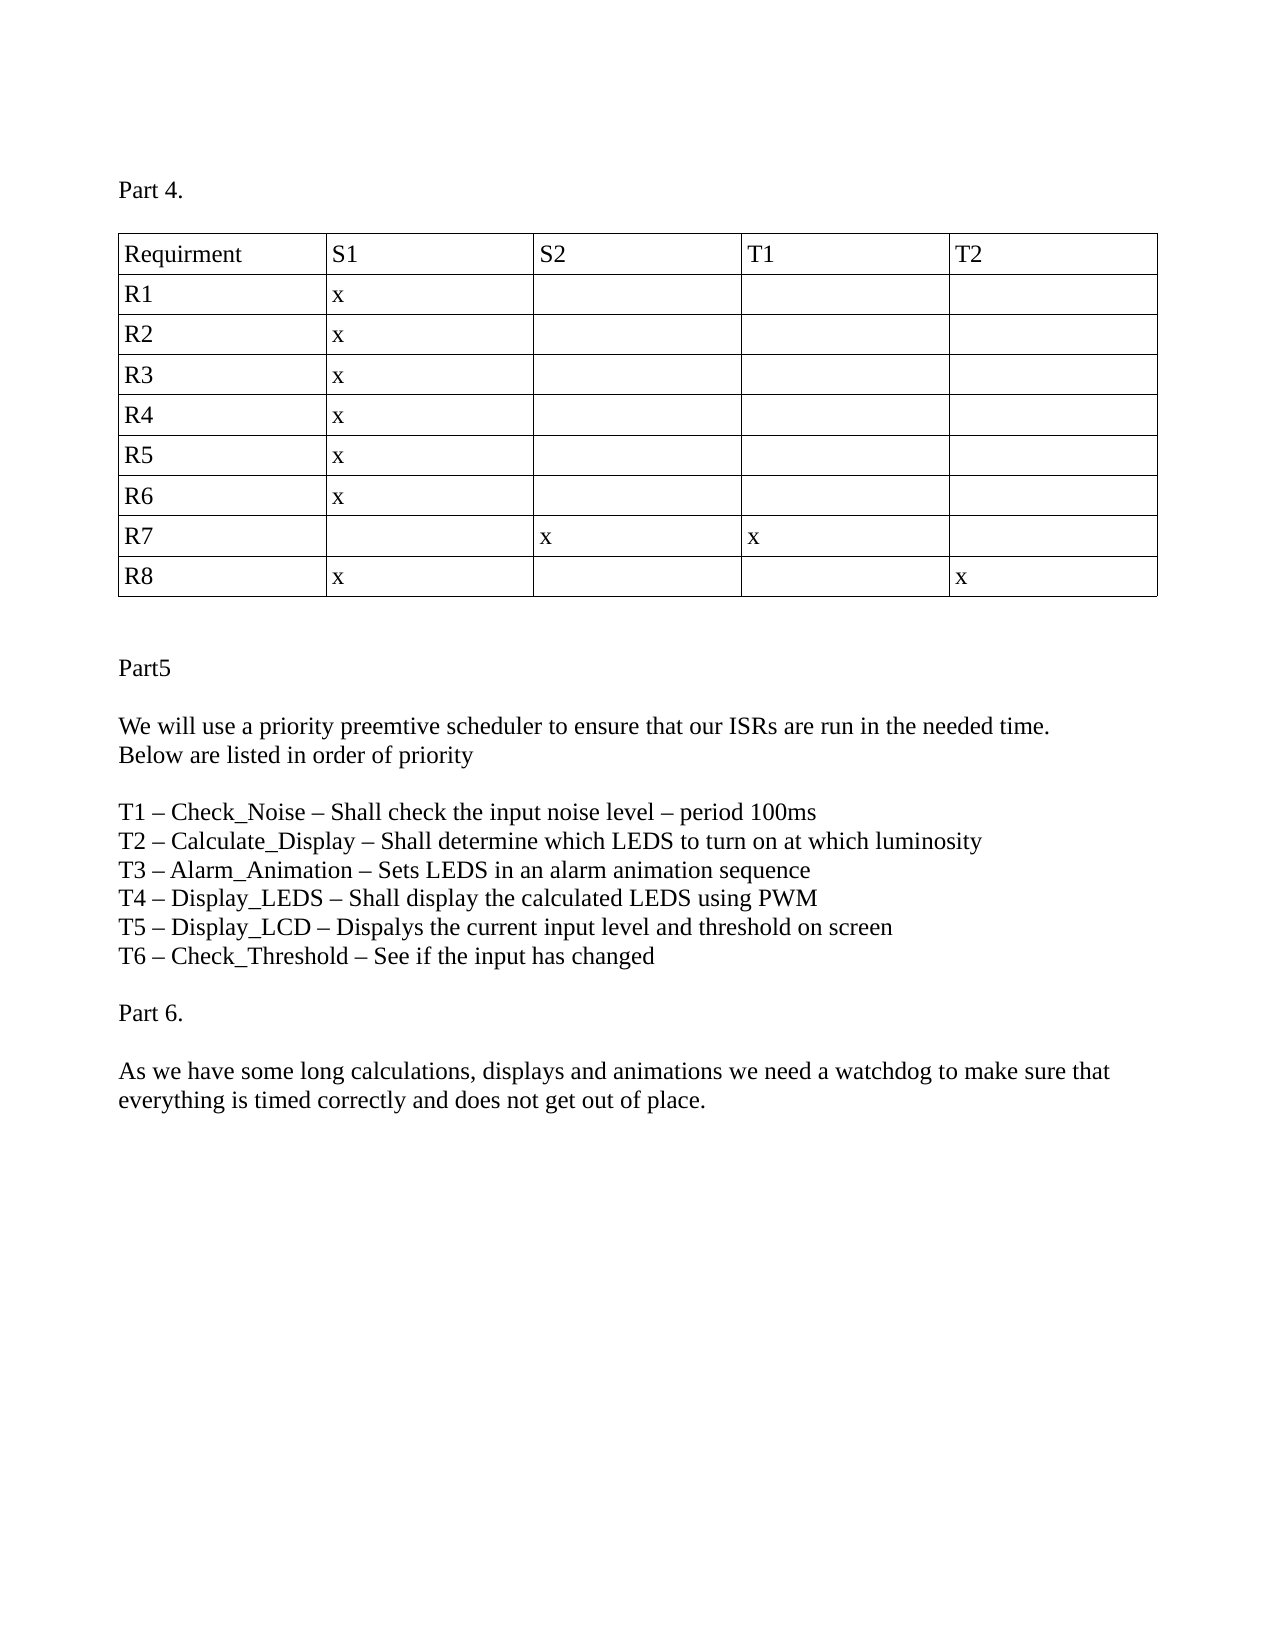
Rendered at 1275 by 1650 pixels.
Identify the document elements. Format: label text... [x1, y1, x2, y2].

table_header T2 [950, 234, 1157, 273]
table_header Requirment [119, 234, 326, 273]
table_cell x [327, 476, 533, 515]
text Part5 [118, 653, 1157, 682]
table_cell [950, 516, 1157, 556]
table_cell [534, 395, 741, 435]
table_cell x [327, 355, 533, 394]
table_cell [534, 355, 741, 394]
table_cell x [950, 557, 1157, 596]
text T4 – Display_LEDS – Shall display the calculated LEDS using PWM [118, 883, 1157, 912]
text As we have some long calculations, displays and animations we need a watchdog to make sure that everything is timed correctly and does not get out of place. [118, 1056, 1157, 1113]
table_cell x [327, 557, 533, 596]
table_cell R1 [119, 275, 326, 314]
table_cell R7 [119, 516, 326, 556]
table_cell x [327, 315, 533, 354]
table_cell [534, 476, 741, 515]
text T3 – Alarm_Animation – Sets LEDS in an alarm animation sequence [118, 855, 1157, 883]
table_cell R2 [119, 315, 326, 354]
table_cell [742, 355, 949, 394]
text T6 – Check_Threshold – See if the input has changed [118, 941, 1157, 970]
table_cell [950, 395, 1157, 435]
text We will use a priority preemtive scheduler to ensure that our ISRs are run in the needed time. [118, 711, 1157, 740]
table_cell R3 [119, 355, 326, 394]
table_cell R6 [119, 476, 326, 515]
table_cell [742, 476, 949, 515]
table_cell R4 [119, 395, 326, 435]
text T1 – Check_Noise – Shall check the input noise level – period 100ms [118, 797, 1157, 826]
table_cell [534, 557, 741, 596]
table_cell [742, 557, 949, 596]
table_header S2 [534, 234, 741, 273]
table_cell [534, 275, 741, 314]
table_cell R8 [119, 557, 326, 596]
table_cell [534, 315, 741, 354]
table_cell [950, 275, 1157, 314]
table_header S1 [327, 234, 533, 273]
table_cell [950, 315, 1157, 354]
table_cell [742, 275, 949, 314]
table_header T1 [742, 234, 949, 273]
table_cell [950, 355, 1157, 394]
table_cell [950, 476, 1157, 515]
table_cell [742, 395, 949, 435]
table_cell [534, 436, 741, 475]
table_cell [950, 436, 1157, 475]
table_cell R5 [119, 436, 326, 475]
table_cell [742, 436, 949, 475]
text Part 4. [118, 176, 1157, 204]
text T2 – Calculate_Display – Shall determine which LEDS to turn on at which luminosity [118, 826, 1157, 855]
table_cell x [327, 436, 533, 475]
table_cell x [327, 395, 533, 435]
table_cell x [742, 516, 949, 556]
text Below are listed in order of priority [118, 740, 1157, 768]
table_cell [742, 315, 949, 354]
text T5 – Display_LCD – Dispalys the current input level and threshold on screen [118, 912, 1157, 941]
table_cell [327, 516, 533, 556]
text Part 6. [118, 998, 1157, 1027]
table_cell x [327, 275, 533, 314]
table_cell x [534, 516, 741, 556]
